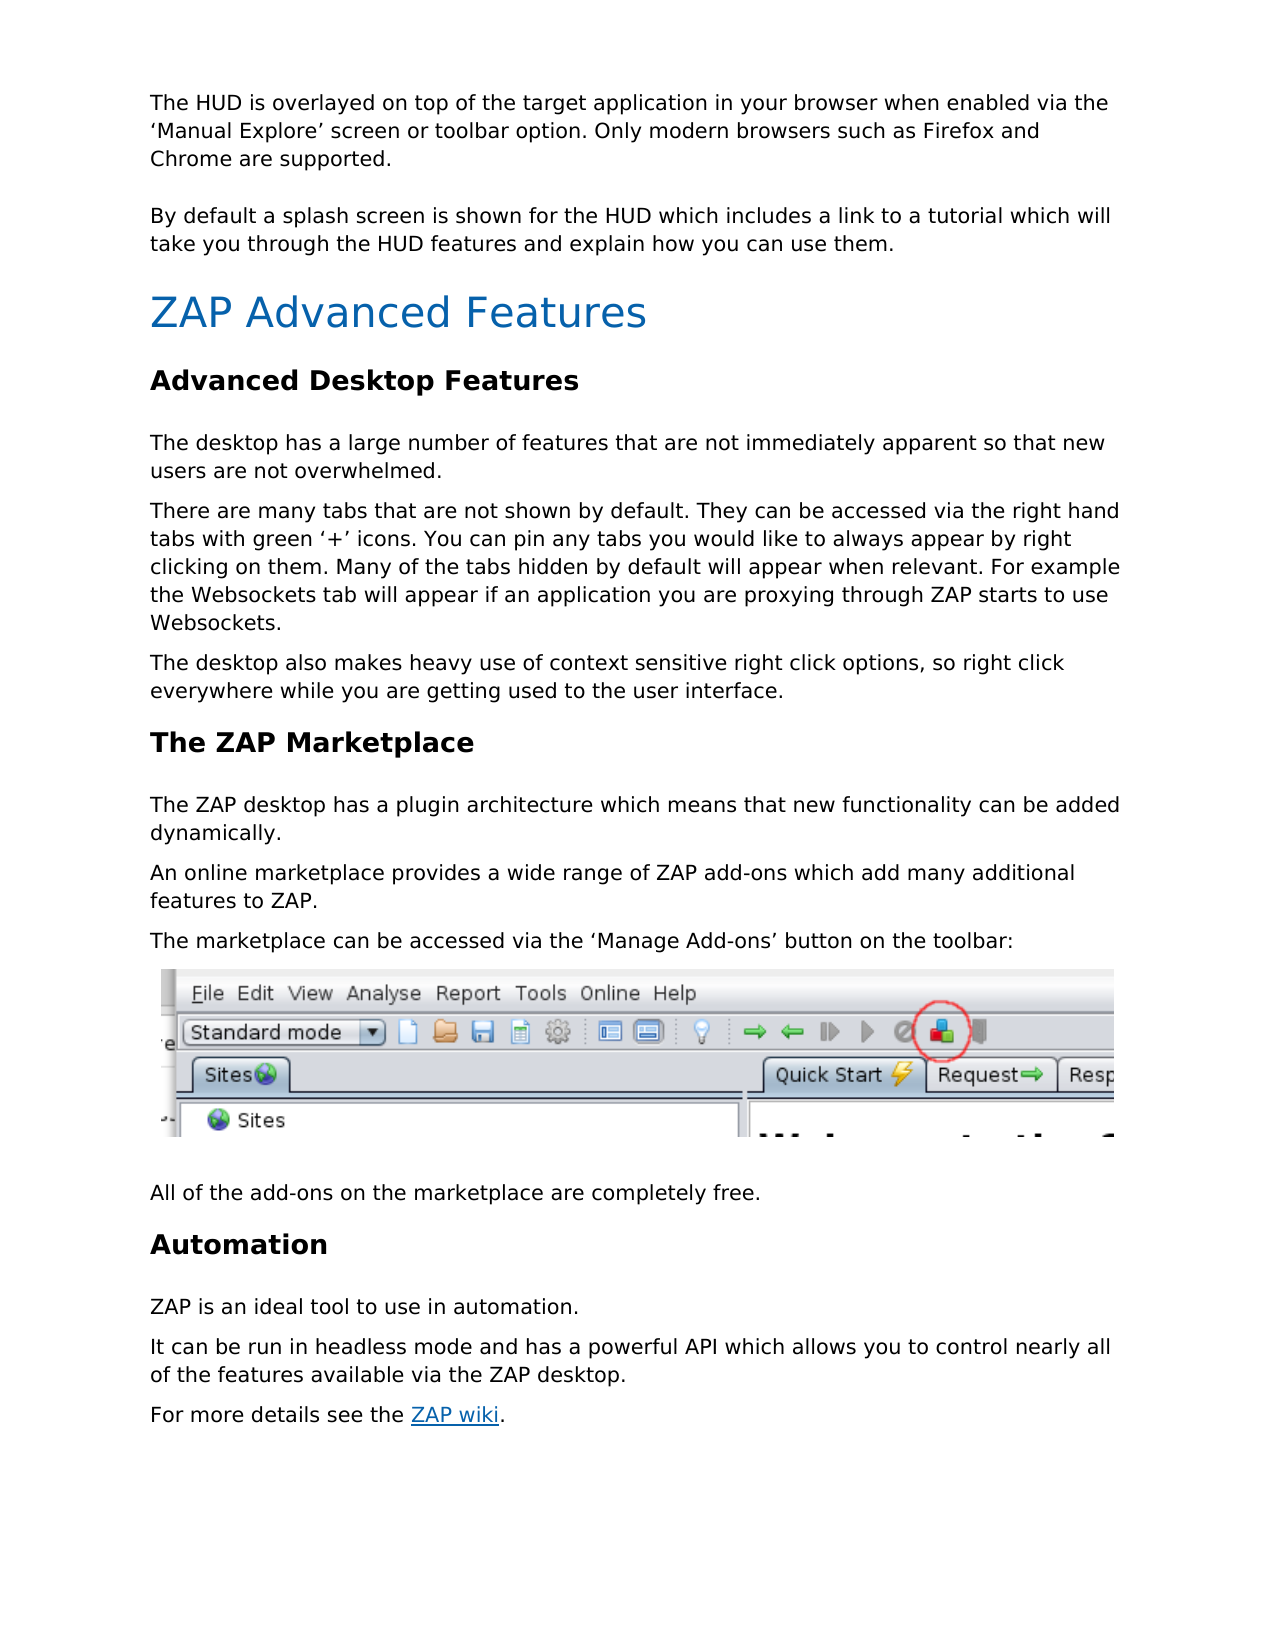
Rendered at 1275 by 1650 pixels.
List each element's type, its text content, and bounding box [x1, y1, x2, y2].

text An online marketplace provides a wide range of ZAP add-ons which add many additional features to ZAP. [150, 861, 1125, 913]
text The marketplace can be accessed via the ‘Manage Add-ons’ button on the toolbar: [150, 929, 1125, 954]
text There are many tabs that are not shown by default. They can be accessed via the right hand tabs with green ‘+’ icons. You can pin any tabs you would like to always appear by right clicking on them. Many of the tabs hidden by default will appear when relevant. For example the Websockets tab will appear if an application you are proxying through ZAP starts to use Websockets. [150, 499, 1125, 635]
text By default a splash screen is shown for the HUD which includes a link to a tutorial which will take you through the HUD features and explain how you can use them. [150, 204, 1125, 256]
text The ZAP desktop has a plugin architecture which means that new functionality can be added dynamically. [150, 793, 1125, 845]
subtitle Automation [150, 1229, 1125, 1261]
text The HUD is overlayed on top of the target application in your browser when enabled via the ‘Manual Explore’ screen or toolbar option. Only modern browsers such as Firefox and Chrome are supported. [150, 91, 1125, 171]
text For more details see the ZAP wiki. [150, 1403, 1125, 1428]
text All of the add-ons on the marketplace are completely free. [150, 1181, 1125, 1205]
text The desktop has a large number of features that are not immediately apparent so that new users are not overwhelmed. [150, 431, 1125, 483]
subtitle ZAP Advanced Features [150, 289, 1125, 337]
subtitle Advanced Desktop Features [150, 366, 1125, 397]
picture [161, 969, 1114, 1137]
subtitle The ZAP Marketplace [150, 727, 1125, 759]
text It can be run in headless mode and has a powerful API which allows you to control nearly all of the features available via the ZAP desktop. [150, 1335, 1125, 1387]
text ZAP is an ideal tool to use in automation. [150, 1295, 1125, 1319]
text The desktop also makes heavy use of context sensitive right click options, so right click everywhere while you are getting used to the user interface. [150, 651, 1125, 703]
